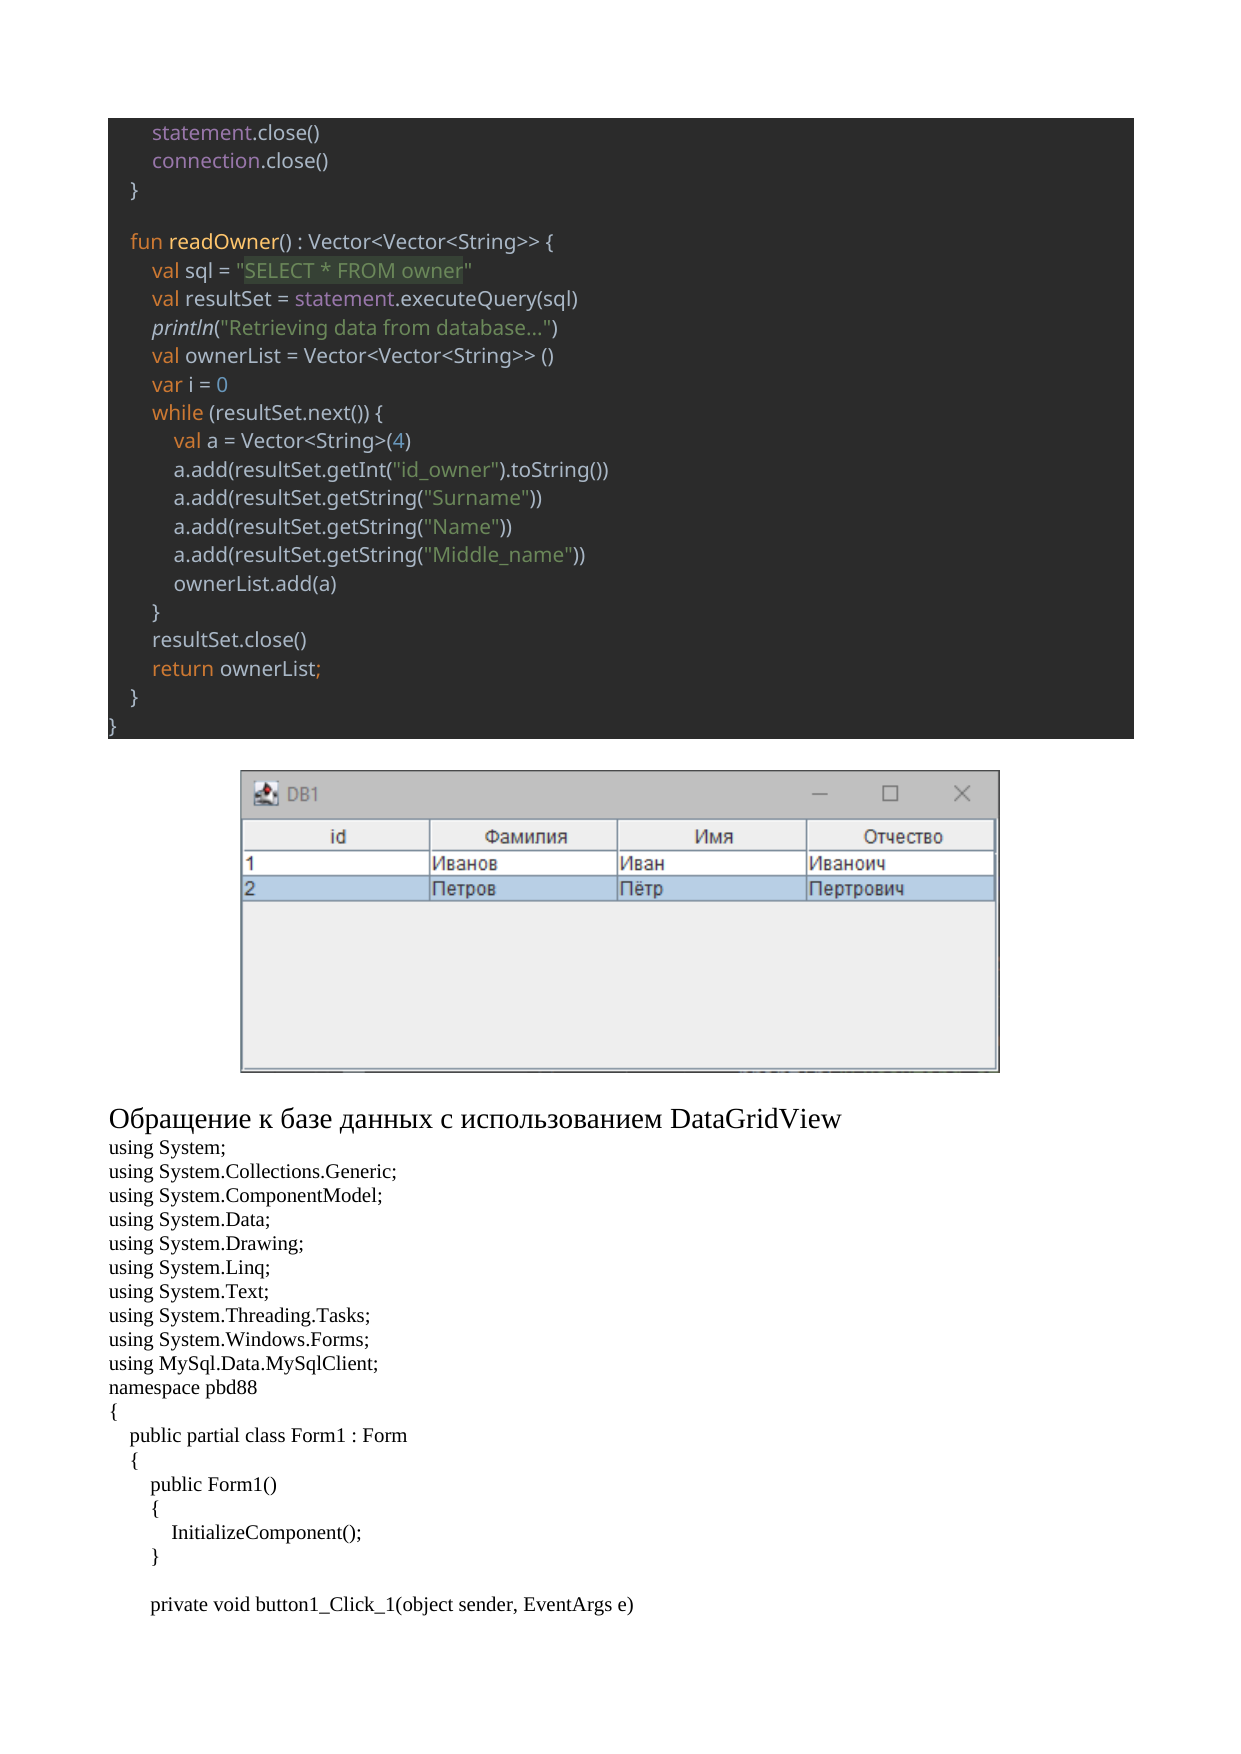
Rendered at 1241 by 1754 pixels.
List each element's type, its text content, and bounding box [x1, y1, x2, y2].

text } [108, 1544, 1134, 1568]
text using System.Linq; [108, 1255, 1134, 1279]
text using System.Drawing; [108, 1231, 1134, 1255]
text using System.Threading.Tasks; [108, 1303, 1134, 1327]
text using MySql.Data.MySqlClient; [108, 1351, 1134, 1375]
text using System.Data; [108, 1207, 1134, 1231]
text { [108, 1447, 1134, 1472]
text using System.Collections.Generic; [108, 1159, 1134, 1183]
text using System; [108, 1135, 1134, 1159]
text public partial class Form1 : Form [108, 1423, 1134, 1447]
text using System.ComponentModel; [108, 1183, 1134, 1207]
text public Form1() [108, 1472, 1134, 1496]
text Обращение к базе данных с использованием DataGridView [108, 1103, 1134, 1135]
text InitializeComponent(); [108, 1520, 1134, 1544]
text { [108, 1496, 1134, 1520]
text namespace pbd88 [108, 1375, 1134, 1399]
text { [108, 1399, 1134, 1423]
text using System.Windows.Forms; [108, 1327, 1134, 1351]
text statement.close() connection.close() } fun readOwner() : Vector<Vector<String>> { val sql = "SELECT * FROM owner" val resultSet = statement.executeQuery(sql) println("Retrieving data from database...") val ownerList = Vector<Vector<String>> () var i = 0 while (resultSet.next()) { val a = Vector<String>(4) a.add(resultSet.getInt("id_owner").toString()) a.add(resultSet.getString("Surname")) a.add(resultSet.getString("Name")) a.add(resultSet.getString("Middle_name")) ownerList.add(a) } resultSet.close() return ownerList; } } [108, 118, 1134, 739]
picture [240, 770, 1000, 1073]
text private void button1_Click_1(object sender, EventArgs e) [108, 1592, 1134, 1616]
text using System.Text; [108, 1279, 1134, 1303]
